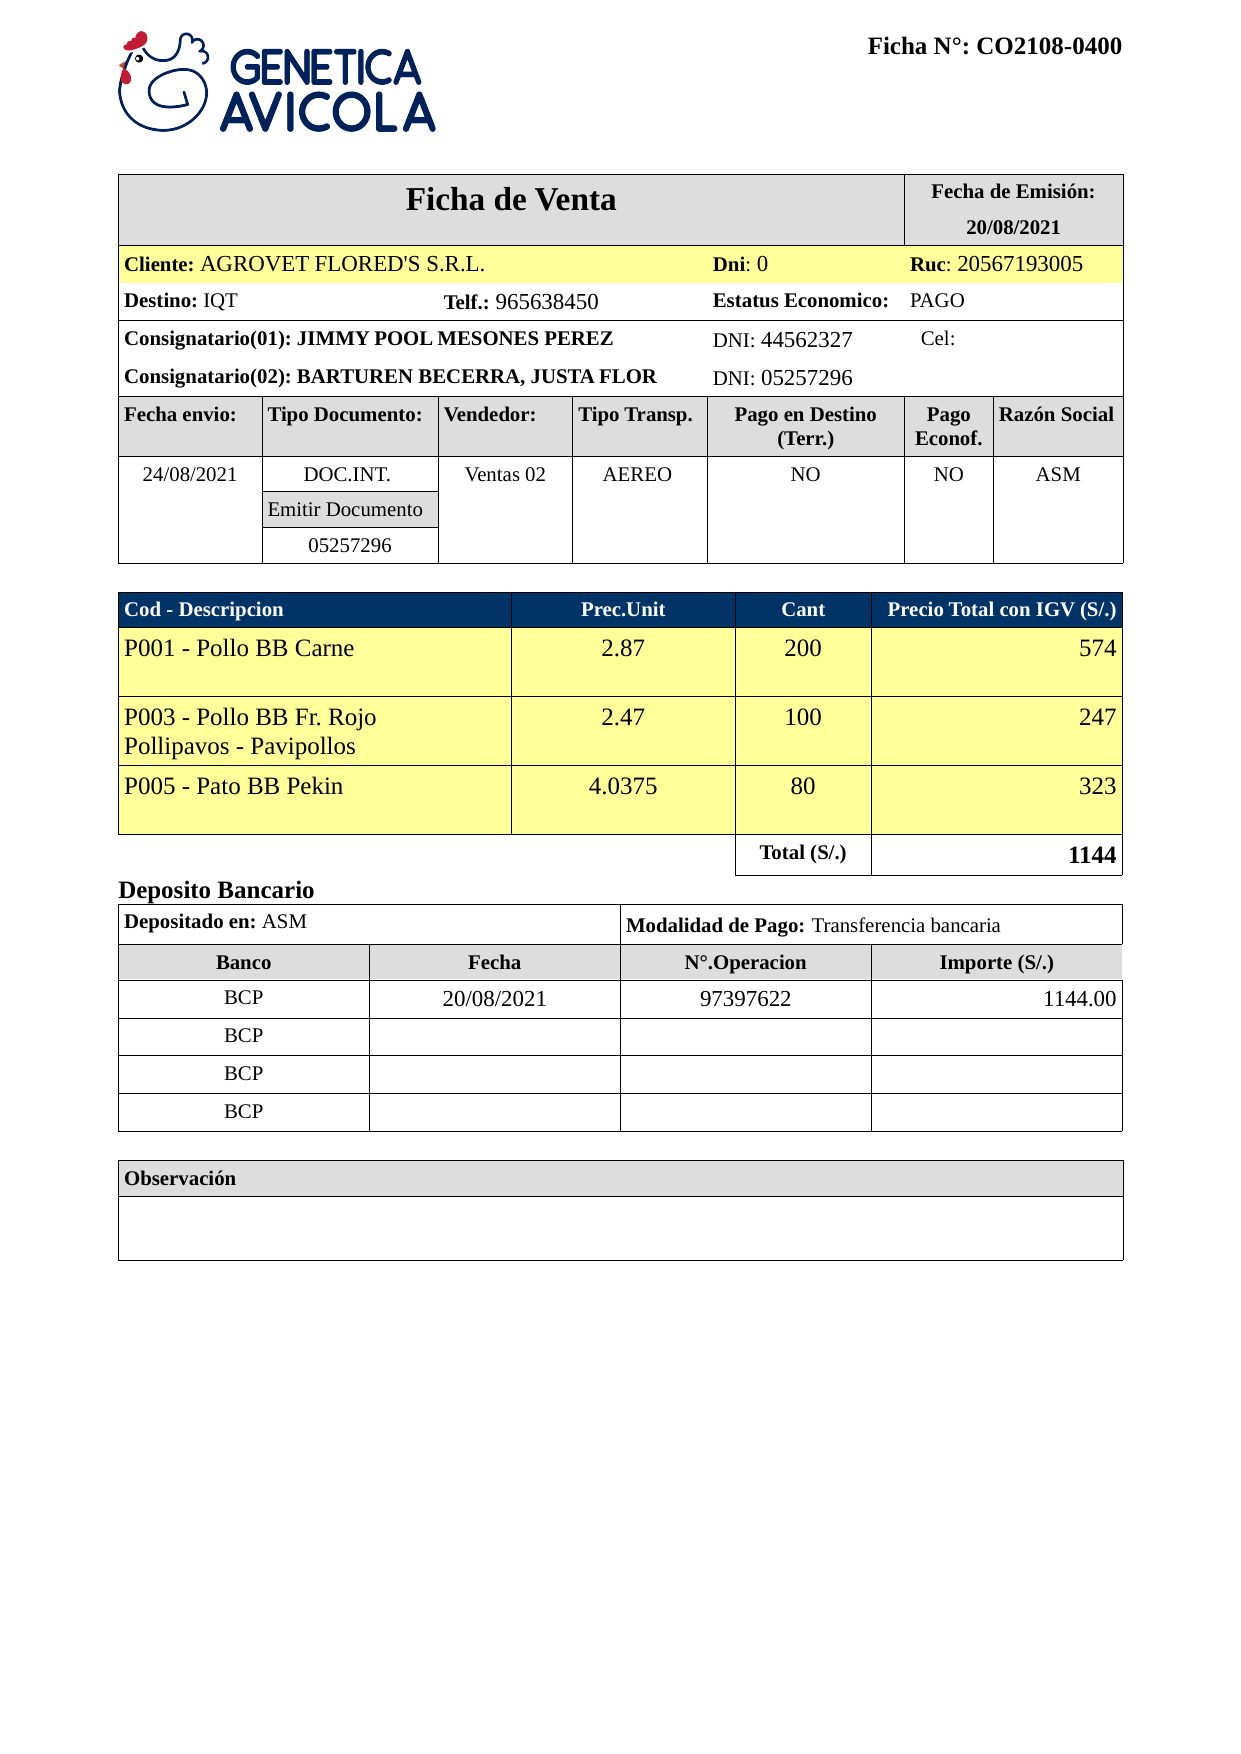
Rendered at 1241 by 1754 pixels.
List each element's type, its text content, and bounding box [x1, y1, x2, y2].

table_cell ASM [994, 457, 1123, 563]
table_cell 574 [872, 628, 1122, 696]
table_cell DNI: 44562327 [707, 321, 915, 358]
table_cell Importe (S/.) [872, 945, 1122, 979]
table_cell Banco [119, 945, 369, 979]
table_cell Cliente: AGROVET FLORED'S S.R.L. [119, 246, 707, 283]
table_header Fecha de Emisión: [905, 175, 1123, 209]
table_cell DOC.INT. [263, 457, 438, 491]
table_cell Tipo Documento: [263, 397, 438, 456]
table_cell [118, 835, 511, 875]
table_cell 2.47 [512, 697, 735, 765]
table_cell 97397622 [621, 981, 871, 1017]
table_cell [872, 1019, 1122, 1055]
table_cell Consignatario(02): BARTUREN BECERRA, JUSTA FLOR [119, 358, 707, 396]
table_cell [370, 1019, 620, 1055]
table_cell Ruc: 20567193005 [904, 246, 1123, 283]
table_cell [370, 1094, 620, 1131]
table_header Modalidad de Pago: Transferencia bancaria [621, 905, 1122, 944]
table_cell 1144.00 [872, 981, 1122, 1017]
table_cell NO [708, 457, 904, 563]
table_cell 4.0375 [512, 766, 735, 834]
table_cell Total (S/.) [736, 835, 871, 875]
table_cell Razón Social [994, 397, 1123, 456]
table_cell 20/08/2021 [370, 981, 620, 1017]
table_header Cant [736, 593, 871, 627]
table_cell Fecha [370, 945, 620, 979]
table_cell [621, 1019, 871, 1055]
table_cell 20/08/2021 [905, 209, 1123, 245]
table_cell NO [905, 457, 993, 563]
table_header Ficha de Venta [119, 175, 904, 245]
table_cell PAGO [904, 283, 1123, 320]
table_cell BCP [119, 981, 369, 1017]
table_cell 05257296 [263, 528, 438, 563]
table_cell [621, 1056, 871, 1093]
table_cell N°.Operacion [621, 945, 871, 979]
table_cell Consignatario(01): JIMMY POOL MESONES PEREZ [119, 321, 707, 358]
text Deposito Bancario [118, 875, 1122, 903]
table_header Observación [119, 1161, 1123, 1196]
table_cell BCP [119, 1056, 369, 1093]
table_cell Ventas 02 [439, 457, 572, 563]
table_cell Telf.: 965638450 [438, 283, 707, 320]
table_cell Pago Econof. [905, 397, 993, 456]
table_header Cod - Descripcion [119, 593, 511, 627]
table_cell P005 - Pato BB Pekin [119, 766, 511, 834]
table_cell Cel: [915, 321, 1123, 358]
table_cell 200 [736, 628, 871, 696]
table_cell Tipo Transp. [573, 397, 707, 456]
table_cell 247 [872, 697, 1122, 765]
table_cell Fecha envio: [119, 397, 262, 456]
table_cell 2.87 [512, 628, 735, 696]
table_cell Estatus Economico: [707, 283, 904, 320]
table_cell [370, 1056, 620, 1093]
table_cell 323 [872, 766, 1122, 834]
table_cell [511, 835, 735, 875]
table_cell P003 - Pollo BB Fr. Rojo Pollipavos - Pavipollos [119, 697, 511, 765]
table_cell Vendedor: [439, 397, 572, 456]
table_cell [872, 1056, 1122, 1093]
table_cell [872, 1094, 1122, 1131]
picture [118, 31, 436, 132]
table_cell P001 - Pollo BB Carne [119, 628, 511, 696]
table_cell [119, 1197, 1123, 1260]
table_cell 80 [736, 766, 871, 834]
table_cell BCP [119, 1019, 369, 1055]
table_header Depositado en: ASM [119, 905, 620, 944]
table_header Prec.Unit [512, 593, 735, 627]
table_cell Dni: 0 [707, 246, 904, 283]
table_cell AEREO [573, 457, 707, 563]
table_cell Destino: IQT [119, 283, 438, 320]
table_cell [621, 1094, 871, 1131]
table_cell 24/08/2021 [119, 457, 262, 563]
table_cell 1144 [872, 835, 1122, 875]
table_cell 100 [736, 697, 871, 765]
table_cell DNI: 05257296 [707, 358, 1123, 396]
table_cell Pago en Destino (Terr.) [708, 397, 904, 456]
table_cell BCP [119, 1094, 369, 1131]
table_cell Emitir Documento [263, 492, 438, 527]
table_header Precio Total con IGV (S/.) [872, 593, 1122, 627]
